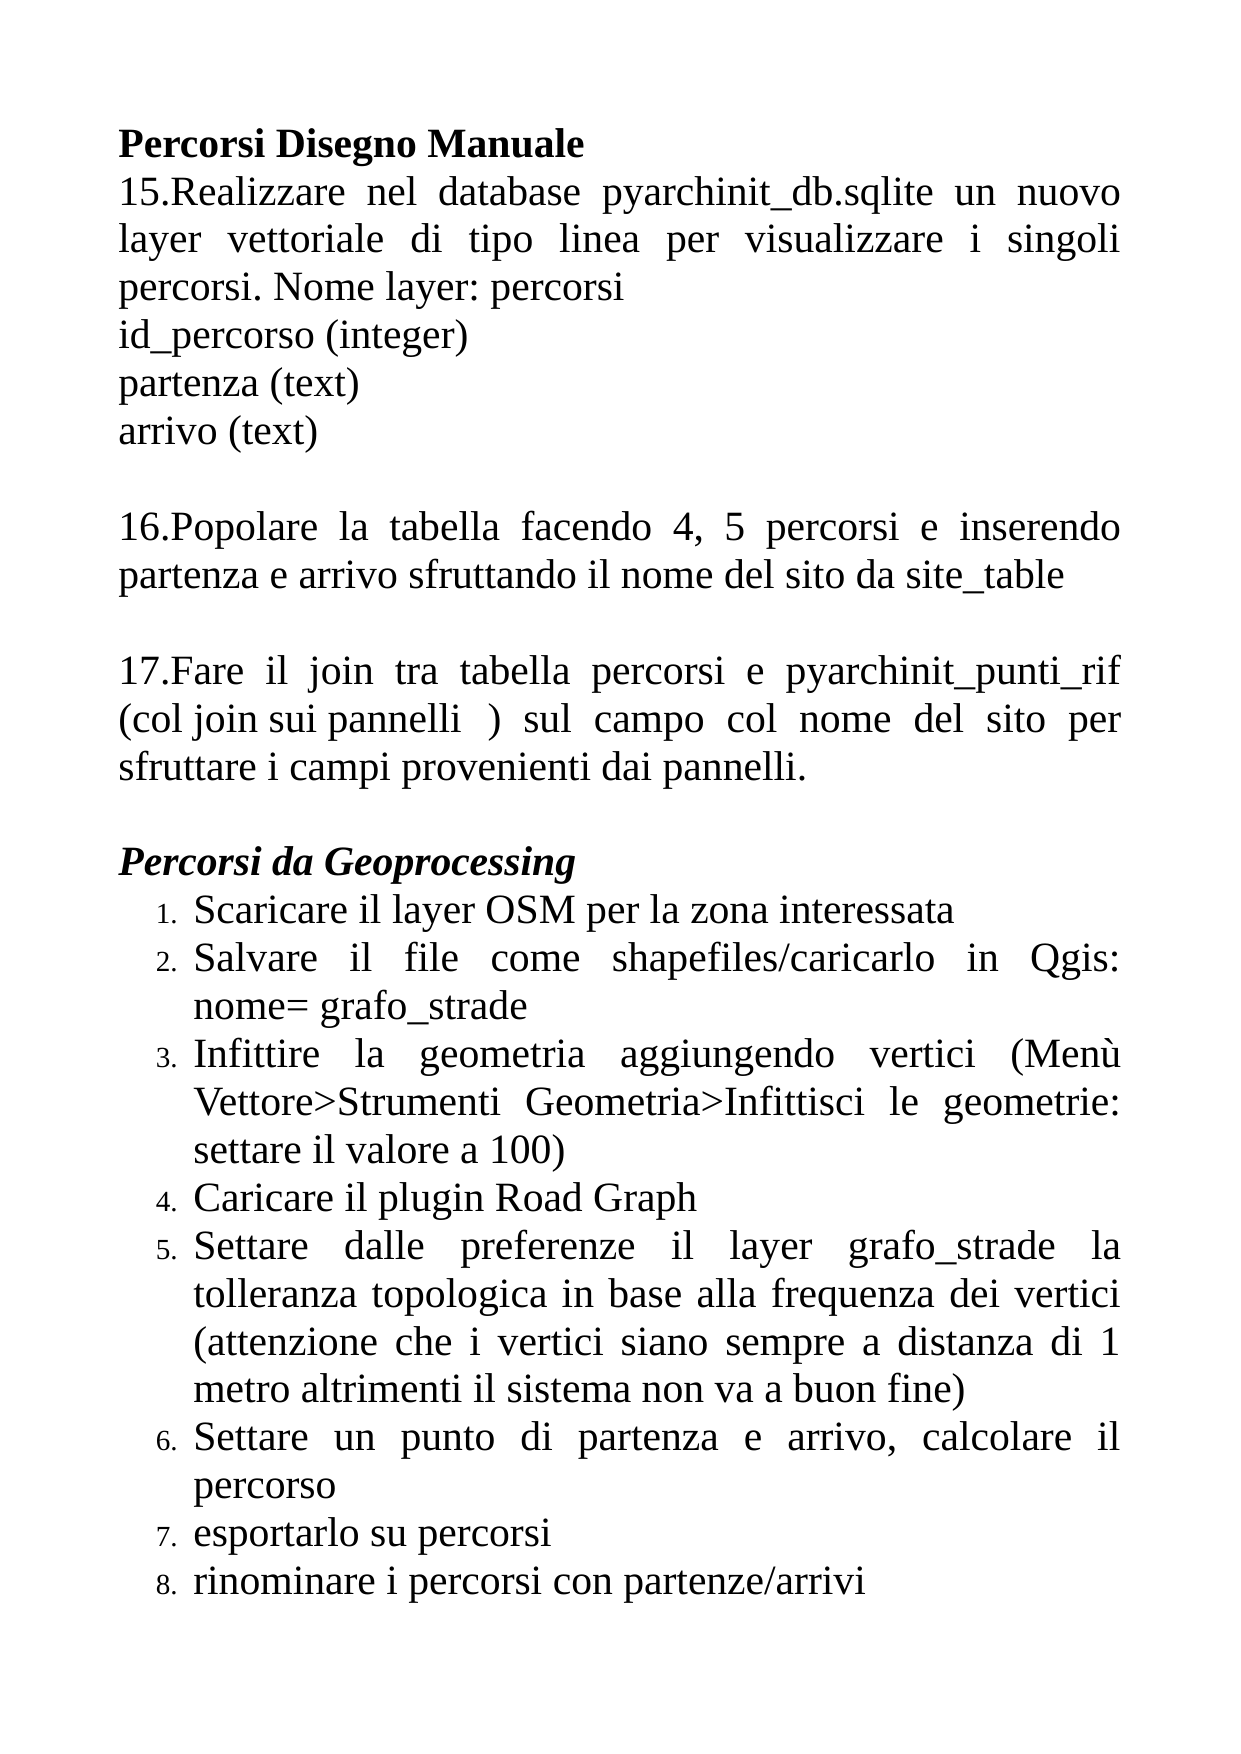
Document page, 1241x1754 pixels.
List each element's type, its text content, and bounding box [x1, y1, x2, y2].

list rinominare i percorsi con partenze/arrivi [156, 1556, 1122, 1603]
list esportarlo su percorsi [156, 1508, 1122, 1556]
list Caricare il plugin Road Graph [156, 1172, 1122, 1220]
list Infittire la geometria aggiungendo vertici (Menù Vettore>Strumenti Geometria>Infittisci le geometrie: settare il valore a 100) [156, 1028, 1122, 1172]
list Settare dalle preferenze il layer grafo_strade la tolleranza topologica in base alla frequenza dei vertici (attenzione che i vertici siano sempre a distanza di 1 metro altrimenti il sistema non va a buon fine) [156, 1220, 1122, 1412]
text 16.Popolare la tabella facendo 4, 5 percorsi e inserendo partenza e arrivo sfruttando il nome del sito da site_table [118, 501, 1122, 597]
text Percorsi Disegno Manuale [118, 118, 1122, 166]
text 15.Realizzare nel database pyarchinit_db.sqlite un nuovo layer vettoriale di tipo linea per visualizzare i singoli percorsi. Nome layer: percorsi [118, 166, 1122, 310]
list Settare un punto di partenza e arrivo, calcolare il percorso [156, 1412, 1122, 1508]
text partenza (text) [118, 358, 1122, 406]
text Percorsi da Geoprocessing [118, 837, 1122, 885]
text id_percorso (integer) [118, 310, 1122, 358]
text arrivo (text) [118, 406, 1122, 453]
text 17.Fare il join tra tabella percorsi e pyarchinit_punti_rif (col join sui pannelli ) sul campo col nome del sito per sfruttare i campi provenienti dai pannelli. [118, 645, 1122, 789]
list Salvare il file come shapefiles/caricarlo in Qgis: nome= grafo_strade [156, 933, 1122, 1028]
list Scaricare il layer OSM per la zona interessata [156, 885, 1122, 933]
